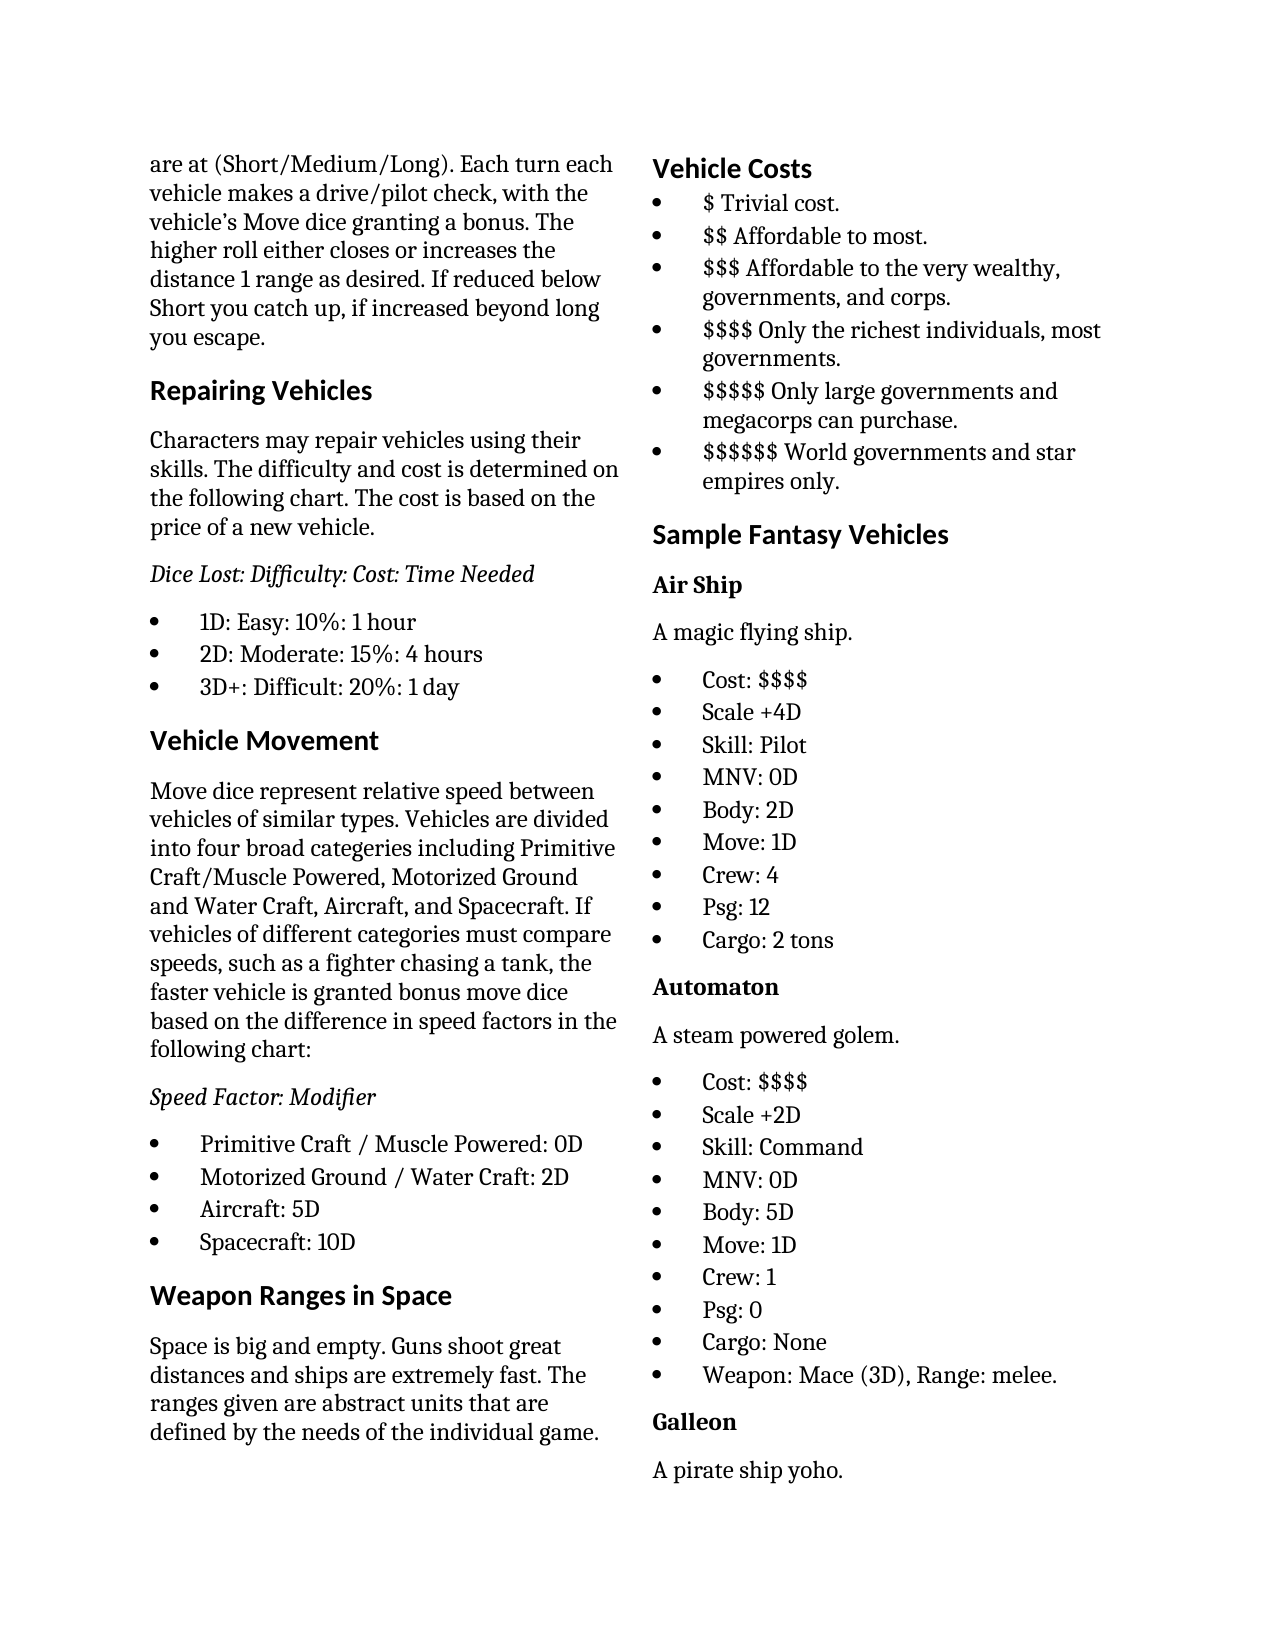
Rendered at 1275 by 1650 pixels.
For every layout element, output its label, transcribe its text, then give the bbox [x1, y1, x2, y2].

list 2D: Moderate: 15%: 4 hours [150, 640, 622, 669]
text Characters may repair vehicles using their skills. The difficulty and cost is determined on the following chart. The cost is based on the price of a new vehicle. [150, 426, 622, 541]
list MNV: 0D [652, 1166, 1125, 1194]
list Motorized Ground / Water Craft: 2D [150, 1163, 622, 1192]
list Cost: $$$$ [652, 1068, 1125, 1097]
list $$$$$ Only large governments and megacorps can purchase. [652, 377, 1125, 434]
list $$$$ Only the richest individuals, most governments. [652, 316, 1125, 373]
subtitle Vehicle Movement [150, 722, 622, 758]
list 1D: Easy: 10%: 1 hour [150, 608, 622, 636]
list $$ Affordable to most. [652, 222, 1125, 251]
list Cost: $$$$ [652, 666, 1125, 694]
list Spacecraft: 10D [150, 1228, 622, 1257]
list Crew: 1 [652, 1263, 1125, 1292]
subtitle Weapon Ranges in Space [150, 1277, 622, 1313]
subtitle Sample Fantasy Vehicles [652, 516, 1125, 552]
list Crew: 4 [652, 861, 1125, 889]
list Scale +4D [652, 698, 1125, 727]
list MNV: 0D [652, 763, 1125, 792]
text A magic flying ship. [652, 618, 1125, 647]
list $ Trivial cost. [652, 189, 1125, 218]
subtitle Vehicle Costs [652, 150, 1125, 186]
subtitle Repairing Vehicles [150, 372, 622, 408]
text Space is big and empty. Guns shoot great distances and ships are extremely fast. The ranges given are abstract units that are defined by the needs of the individual game. [150, 1332, 622, 1447]
list 3D+: Difficult: 20%: 1 day [150, 673, 622, 701]
list Skill: Command [652, 1133, 1125, 1162]
list Skill: Pilot [652, 731, 1125, 759]
list Move: 1D [652, 828, 1125, 857]
list $$$ Affordable to the very wealthy, governments, and corps. [652, 254, 1125, 312]
text are at (Short/Medium/Long). Each turn each vehicle makes a drive/pilot check, with the vehicle’s Move dice granting a bonus. The higher roll either closes or increases the distance 1 range as desired. If reduced below Short you catch up, if increased beyond long you escape. [150, 150, 622, 351]
list Cargo: None [652, 1328, 1125, 1357]
list Weapon: Mace (3D), Range: melee. [652, 1361, 1125, 1389]
list Cargo: 2 tons [652, 926, 1125, 954]
text A pirate ship yoho. [652, 1456, 1125, 1484]
text Galleon [652, 1408, 1125, 1437]
list Scale +2D [652, 1101, 1125, 1129]
text Dice Lost: Difficulty: Cost: Time Needed [150, 560, 622, 589]
list Primitive Craft / Muscle Powered: 0D [150, 1130, 622, 1159]
text Air Ship [652, 571, 1125, 599]
list Psg: 12 [652, 893, 1125, 922]
list Body: 5D [652, 1198, 1125, 1227]
text Speed Factor: Modifier [150, 1083, 622, 1112]
list $$$$$$ World governments and star empires only. [652, 438, 1125, 496]
list Move: 1D [652, 1231, 1125, 1259]
list Psg: 0 [652, 1296, 1125, 1324]
text A steam powered golem. [652, 1021, 1125, 1049]
list Body: 2D [652, 796, 1125, 824]
list Aircraft: 5D [150, 1195, 622, 1224]
text Automaton [652, 973, 1125, 1002]
text Move dice represent relative speed between vehicles of similar types. Vehicles are divided into four broad categeries including Primitive Craft/Muscle Powered, Motorized Ground and Water Craft, Aircraft, and Spacecraft. If vehicles of different categories must compare speeds, such as a fighter chasing a tank, the faster vehicle is granted bonus move dice based on the difference in speed factors in the following chart: [150, 777, 622, 1064]
